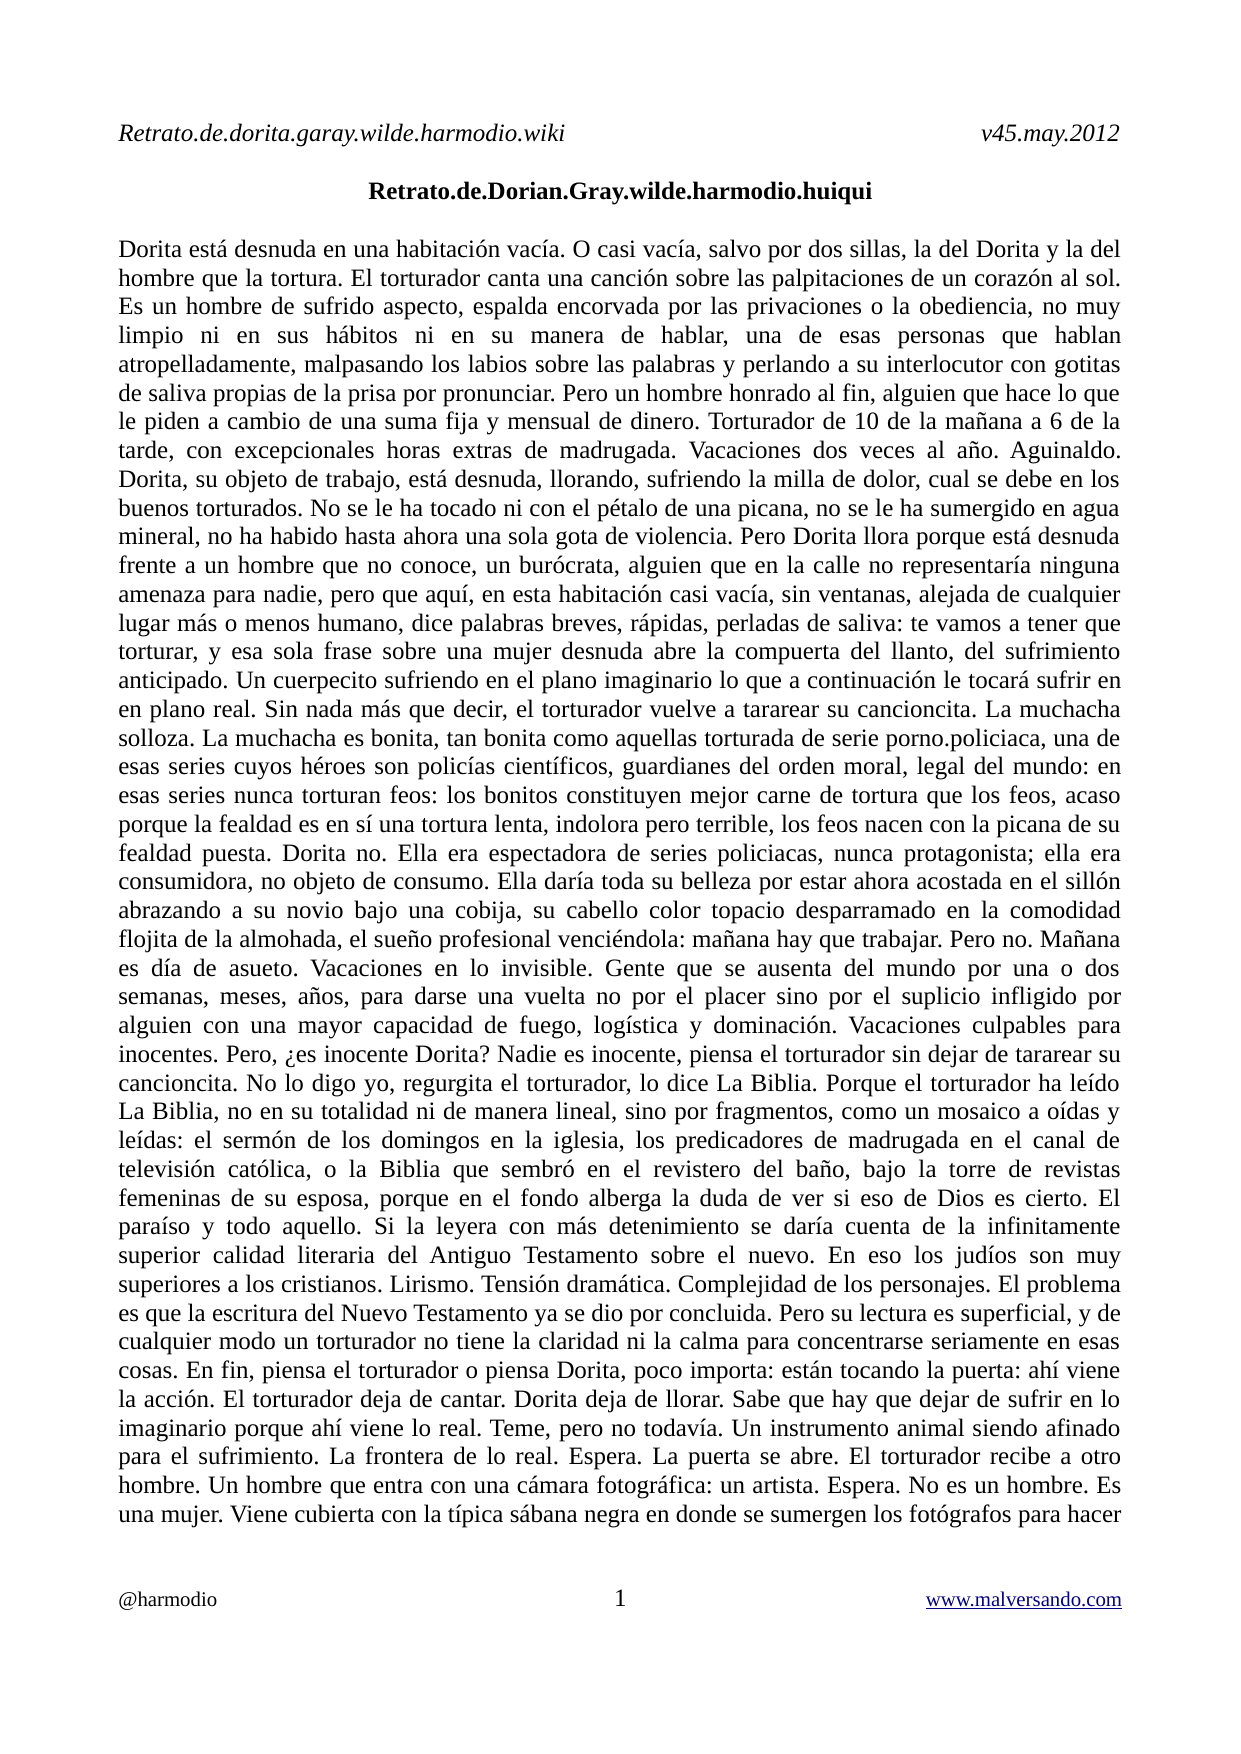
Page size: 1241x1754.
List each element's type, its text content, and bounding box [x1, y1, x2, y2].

text Retrato.de.Dorian.Gray.wilde.harmodio.huiqui [118, 176, 1122, 205]
text Dorita está desnuda en una habitación vacía. O casi vacía, salvo por dos sillas, la del Dorita y la del hombre que la tortura. El torturador canta una canción sobre las palpitaciones de un corazón al sol. Es un hombre de sufrido aspecto, espalda encorvada por las privaciones o la obediencia, no muy limpio ni en sus hábitos ni en su manera de hablar, una de esas personas que hablan atropelladamente, malpasando los labios sobre las palabras y perlando a su interlocutor con gotitas de saliva propias de la prisa por pronunciar. Pero un hombre honrado al fin, alguien que hace lo que le piden a cambio de una suma fija y mensual de dinero. Torturador de 10 de la mañana a 6 de la tarde, con excepcionales horas extras de madrugada. Vacaciones dos veces al año. Aguinaldo. Dorita, su objeto de trabajo, está desnuda, llorando, sufriendo la milla de dolor, cual se debe en los buenos torturados. No se le ha tocado ni con el pétalo de una picana, no se le ha sumergido en agua mineral, no ha habido hasta ahora una sola gota de violencia. Pero Dorita llora porque está desnuda frente a un hombre que no conoce, un burócrata, alguien que en la calle no representaría ninguna amenaza para nadie, pero que aquí, en esta habitación casi vacía, sin ventanas, alejada de cualquier lugar más o menos humano, dice palabras breves, rápidas, perladas de saliva: te vamos a tener que torturar, y esa sola frase sobre una mujer desnuda abre la compuerta del llanto, del sufrimiento anticipado. Un cuerpecito sufriendo en el plano imaginario lo que a continuación le tocará sufrir en en plano real. Sin nada más que decir, el torturador vuelve a tararear su cancioncita. La muchacha solloza. La muchacha es bonita, tan bonita como aquellas torturada de serie porno.policiaca, una de esas series cuyos héroes son policías científicos, guardianes del orden moral, legal del mundo: en esas series nunca torturan feos: los bonitos constituyen mejor carne de tortura que los feos, acaso porque la fealdad es en sí una tortura lenta, indolora pero terrible, los feos nacen con la picana de su fealdad puesta. Dorita no. Ella era espectadora de series policiacas, nunca protagonista; ella era consumidora, no objeto de consumo. Ella daría toda su belleza por estar ahora acostada en el sillón abrazando a su novio bajo una cobija, su cabello color topacio desparramado en la comodidad flojita de la almohada, el sueño profesional venciéndola: mañana hay que trabajar. Pero no. Mañana es día de asueto. Vacaciones en lo invisible. Gente que se ausenta del mundo por una o dos semanas, meses, años, para darse una vuelta no por el placer sino por el suplicio infligido por alguien con una mayor capacidad de fuego, logística y dominación. Vacaciones culpables para inocentes. Pero, ¿es inocente Dorita? Nadie es inocente, piensa el torturador sin dejar de tararear su cancioncita. No lo digo yo, regurgita el torturador, lo dice La Biblia. Porque el torturador ha leído La Biblia, no en su totalidad ni de manera lineal, sino por fragmentos, como un mosaico a oídas y leídas: el sermón de los domingos en la iglesia, los predicadores de madrugada en el canal de televisión católica, o la Biblia que sembró en el revistero del baño, bajo la torre de revistas femeninas de su esposa, porque en el fondo alberga la duda de ver si eso de Dios es cierto. El paraíso y todo aquello. Si la leyera con más detenimiento se daría cuenta de la infinitamente superior calidad literaria del Antiguo Testamento sobre el nuevo. En eso los judíos son muy superiores a los cristianos. Lirismo. Tensión dramática. Complejidad de los personajes. El problema es que la escritura del Nuevo Testamento ya se dio por concluida. Pero su lectura es superficial, y de cualquier modo un torturador no tiene la claridad ni la calma para concentrarse seriamente en esas cosas. En fin, piensa el torturador o piensa Dorita, poco importa: están tocando la puerta: ahí viene la acción. El torturador deja de cantar. Dorita deja de llorar. Sabe que hay que dejar de sufrir en lo imaginario porque ahí viene lo real. Teme, pero no todavía. Un instrumento animal siendo afinado para el sufrimiento. La frontera de lo real. Espera. La puerta se abre. El torturador recibe a otro hombre. Un hombre que entra con una cámara fotográfica: un artista. Espera. No es un hombre. Es una mujer. Viene cubierta con la típica sábana negra en donde se sumergen los fotógrafos para hacer [118, 234, 1122, 1528]
